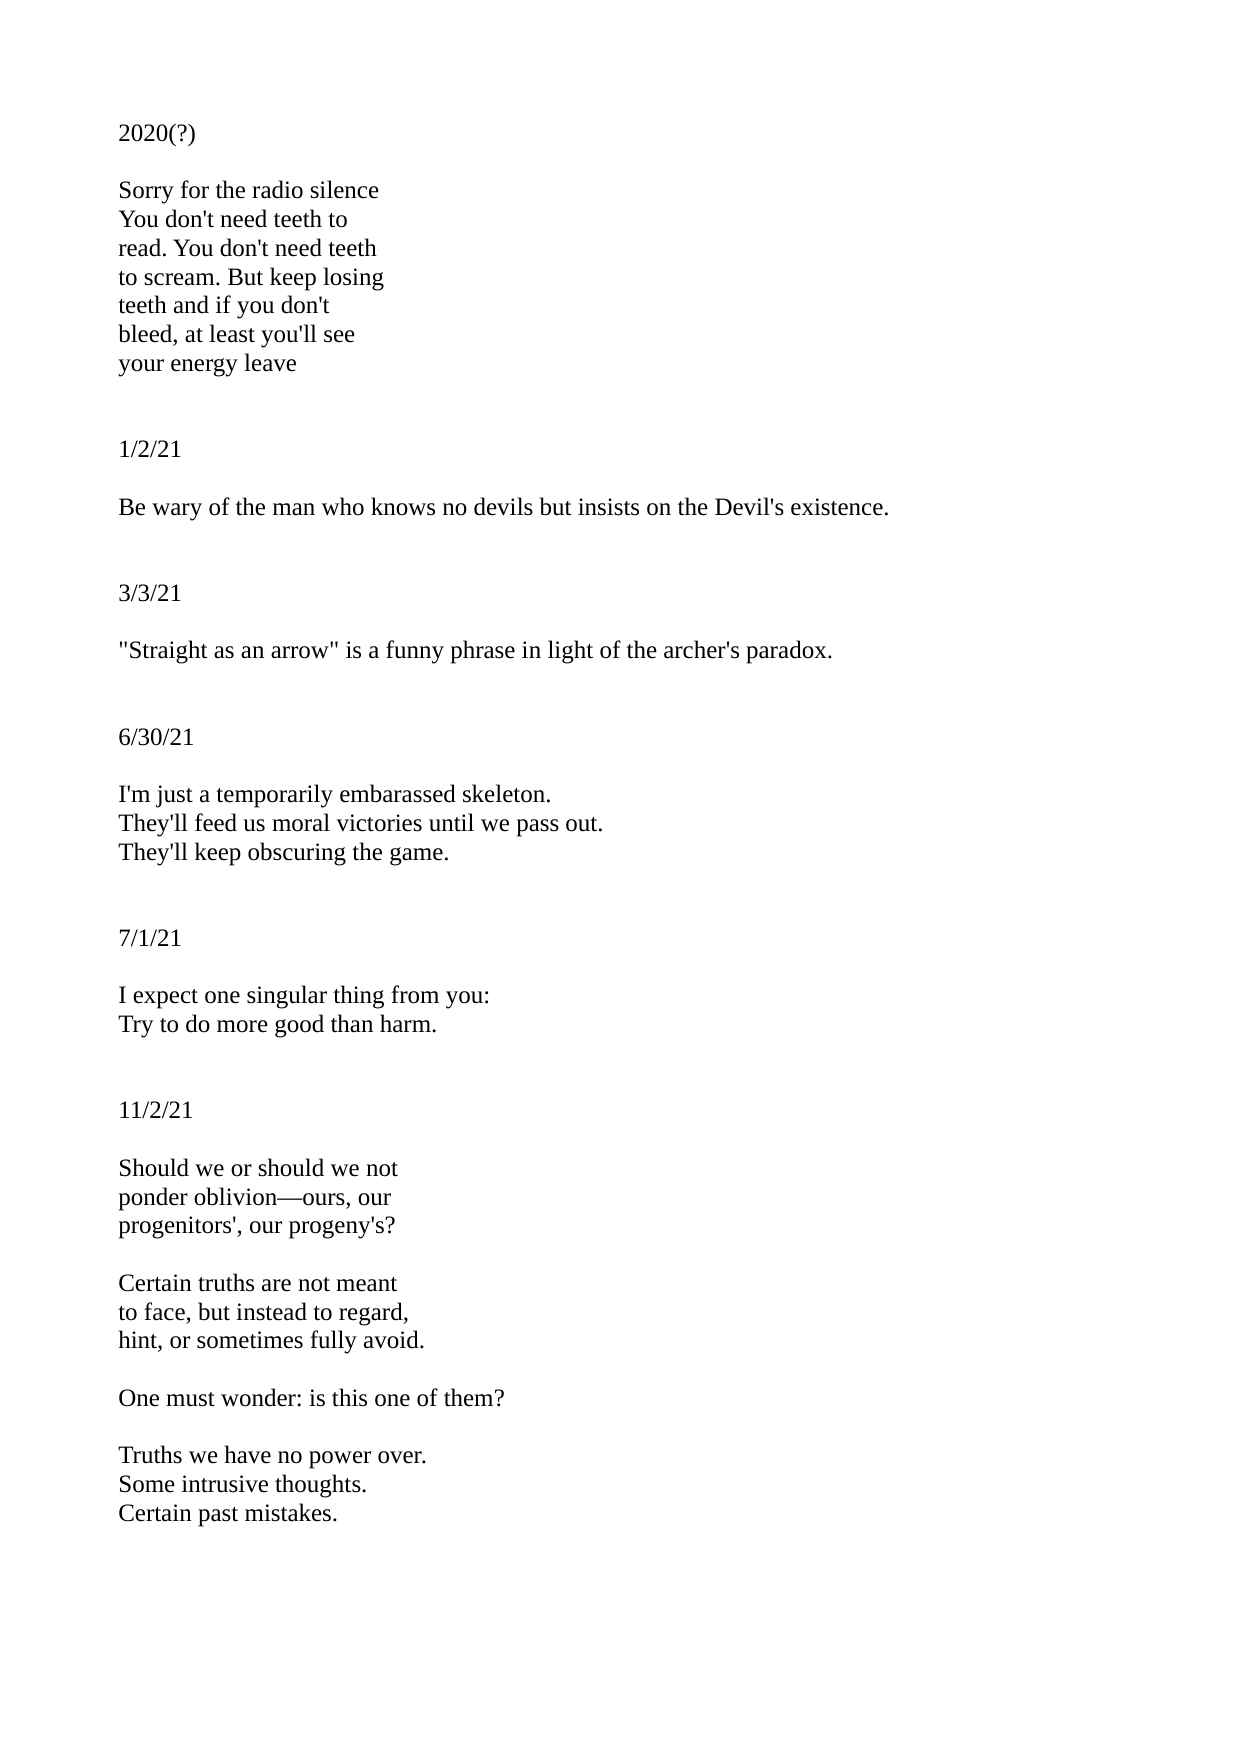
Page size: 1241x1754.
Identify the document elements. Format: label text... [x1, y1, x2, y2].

text to scream. But keep losing [118, 262, 1122, 291]
text ponder oblivion—ours, our [118, 1182, 1122, 1211]
text Sorry for the radio silence [118, 176, 1122, 204]
text They'll feed us moral victories until we pass out. [118, 808, 1122, 837]
text teeth and if you don't [118, 291, 1122, 319]
text They'll keep obscuring the game. [118, 837, 1122, 866]
text 11/2/21 [118, 1096, 1122, 1124]
text to face, but instead to regard, [118, 1297, 1122, 1326]
text Some intrusive thoughts. [118, 1469, 1122, 1498]
text Try to do more good than harm. [118, 1009, 1122, 1038]
text Be wary of the man who knows no devils but insists on the Devil's existence. [118, 492, 1122, 521]
text your energy leave [118, 348, 1122, 377]
text I'm just a temporarily embarassed skeleton. [118, 779, 1122, 808]
text I expect one singular thing from you: [118, 981, 1122, 1009]
text "Straight as an arrow" is a funny phrase in light of the archer's paradox. [118, 636, 1122, 664]
text 1/2/21 [118, 434, 1122, 463]
text 3/3/21 [118, 578, 1122, 607]
text 2020(?) [118, 118, 1122, 147]
text read. You don't need teeth [118, 233, 1122, 262]
text Truths we have no power over. [118, 1441, 1122, 1469]
text Certain truths are not meant [118, 1268, 1122, 1297]
text Should we or should we not [118, 1153, 1122, 1182]
text Certain past mistakes. [118, 1498, 1122, 1527]
text You don't need teeth to [118, 204, 1122, 233]
text progenitors', our progeny's? [118, 1211, 1122, 1239]
text 6/30/21 [118, 722, 1122, 751]
text bleed, at least you'll see [118, 319, 1122, 348]
text 7/1/21 [118, 923, 1122, 952]
text One must wonder: is this one of them? [118, 1383, 1122, 1412]
text hint, or sometimes fully avoid. [118, 1326, 1122, 1354]
